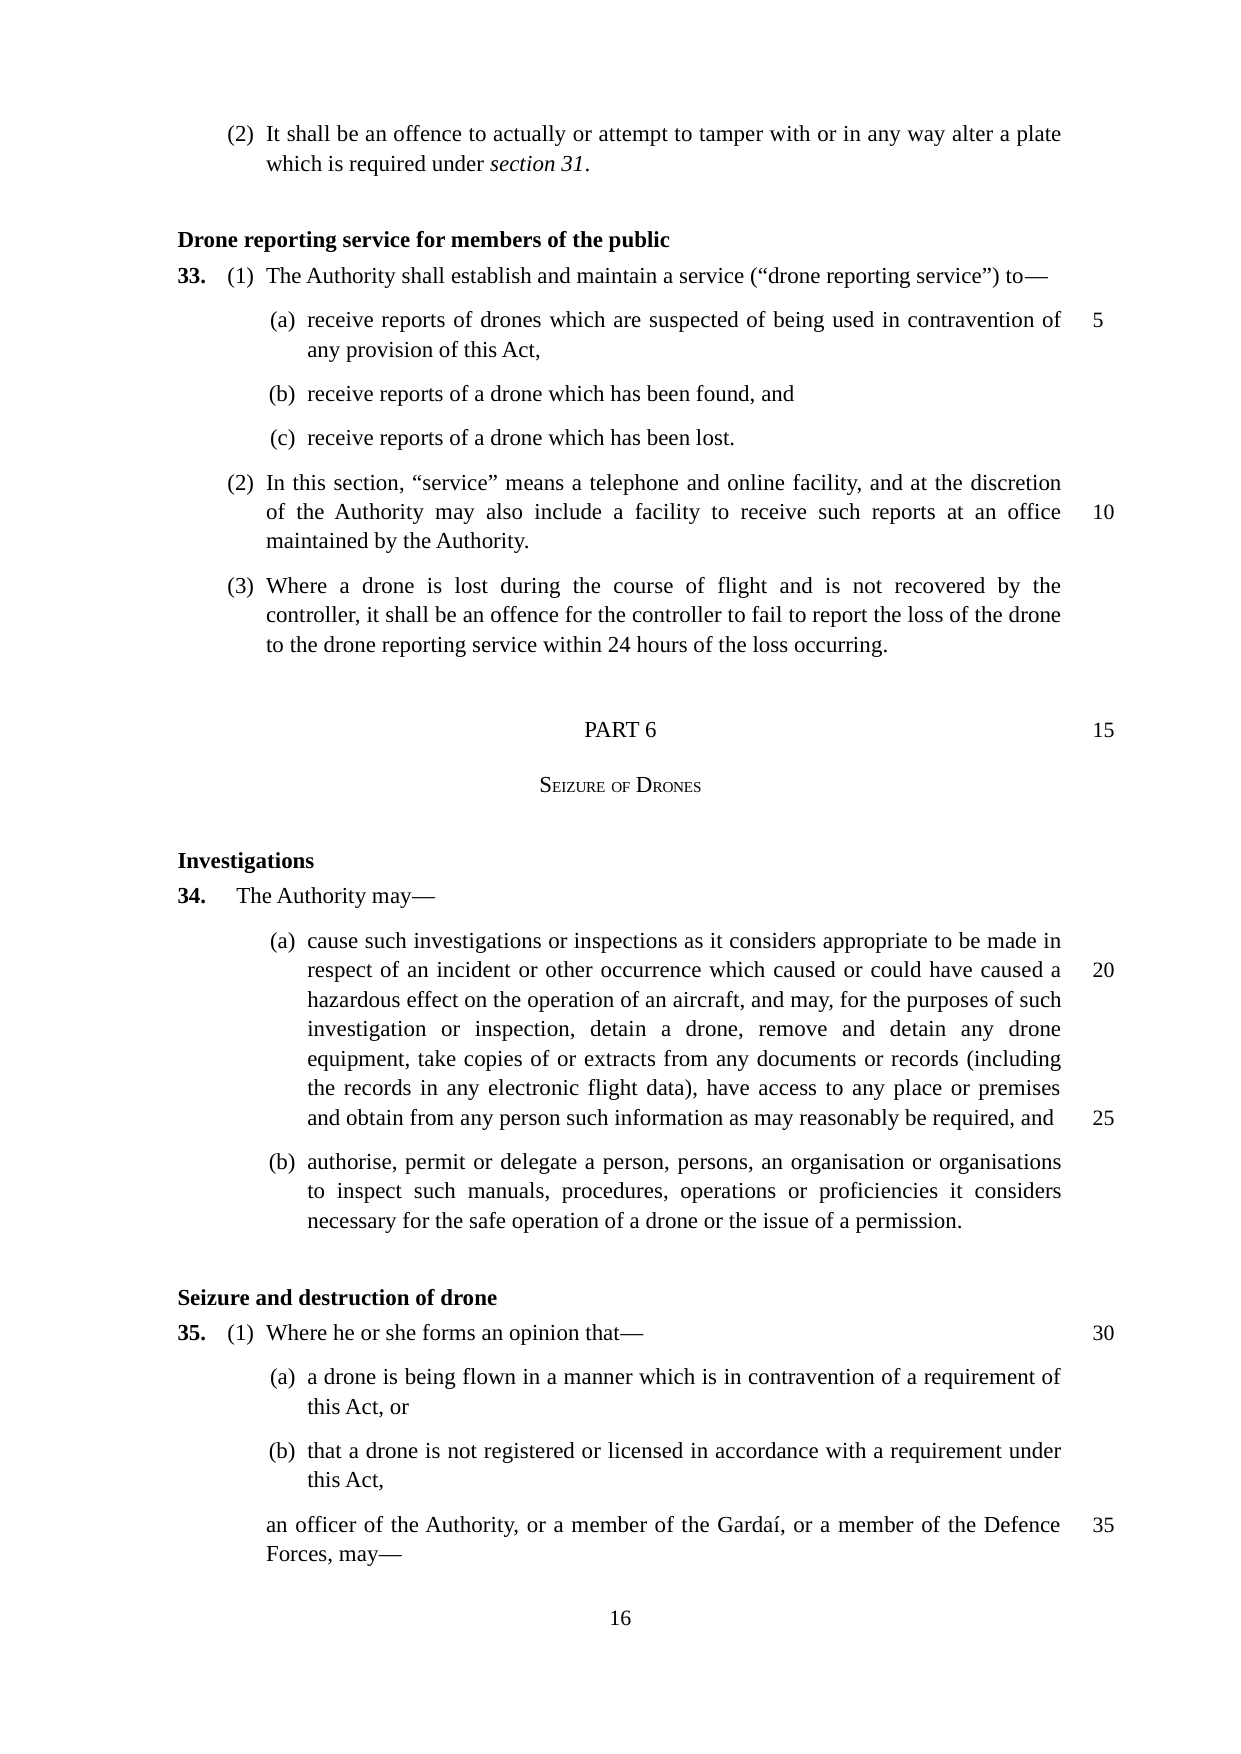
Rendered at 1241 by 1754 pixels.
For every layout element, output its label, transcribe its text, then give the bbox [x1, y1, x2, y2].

text Seizure and destruction of drone [177, 1281, 1063, 1311]
text (b) receive reports of a drone which has been found, and [177, 378, 1063, 407]
text Drone reporting service for members of the public [177, 224, 1063, 254]
text an officer of the Authority, or a member of the Gardaí, or a member of the Defence Forces, may⁠— [177, 1509, 1063, 1568]
text (a) receive reports of drones which are suspected of being used in contravention of any provision of this Act, [177, 304, 1063, 363]
text Investigations [177, 845, 1063, 874]
text (2) It shall be an offence to actually or attempt to tamper with or in any way alter a plate which is required under section 31. [177, 118, 1063, 177]
title Seizure of Drones [177, 772, 1063, 798]
text (b) authorise, permit or delegate a person, persons, an organisation or organisations to inspect such manuals, procedures, operations or proficiencies it considers necessary for the safe operation of a drone or the issue of a permission. [177, 1146, 1063, 1234]
text (3) Where a drone is lost during the course of flight and is not recovered by the controller, it shall be an offence for the controller to fail to report the loss of the drone to the drone reporting service within 24 hours of the loss occurring. [177, 569, 1063, 658]
text PART 6 [177, 717, 1063, 743]
text 35. (1) Where he or she forms an opinion that⁠— [177, 1317, 1063, 1346]
text (a) cause such investigations or inspections as it considers appropriate to be made in respect of an incident or other occurrence which caused or could have caused a hazardous effect on the operation of an aircraft, and may, for the purposes of such investigation or inspection, detain a drone, remove and detain any drone equipment, take copies of or extracts from any documents or records (including the records in any electronic flight data), have access to any place or premises and obtain from any person such information as may reasonably be required, and [177, 924, 1063, 1131]
text 33. (1) The Authority shall establish and maintain a service (“drone reporting service”) to⁠— [177, 260, 1063, 289]
text (a) a drone is being flown in a manner which is in contravention of a requirement of this Act, or [177, 1361, 1063, 1420]
text (c) receive reports of a drone which has been lost. [177, 422, 1063, 452]
text 34. The Authority may⁠— [177, 880, 1063, 910]
text (2) In this section, “service” means a telephone and online facility, and at the discretion of the Authority may also include a facility to receive such reports at an office maintained by the Authority. [177, 466, 1063, 555]
text (b) that a drone is not registered or licensed in accordance with a requirement under this Act, [177, 1435, 1063, 1494]
